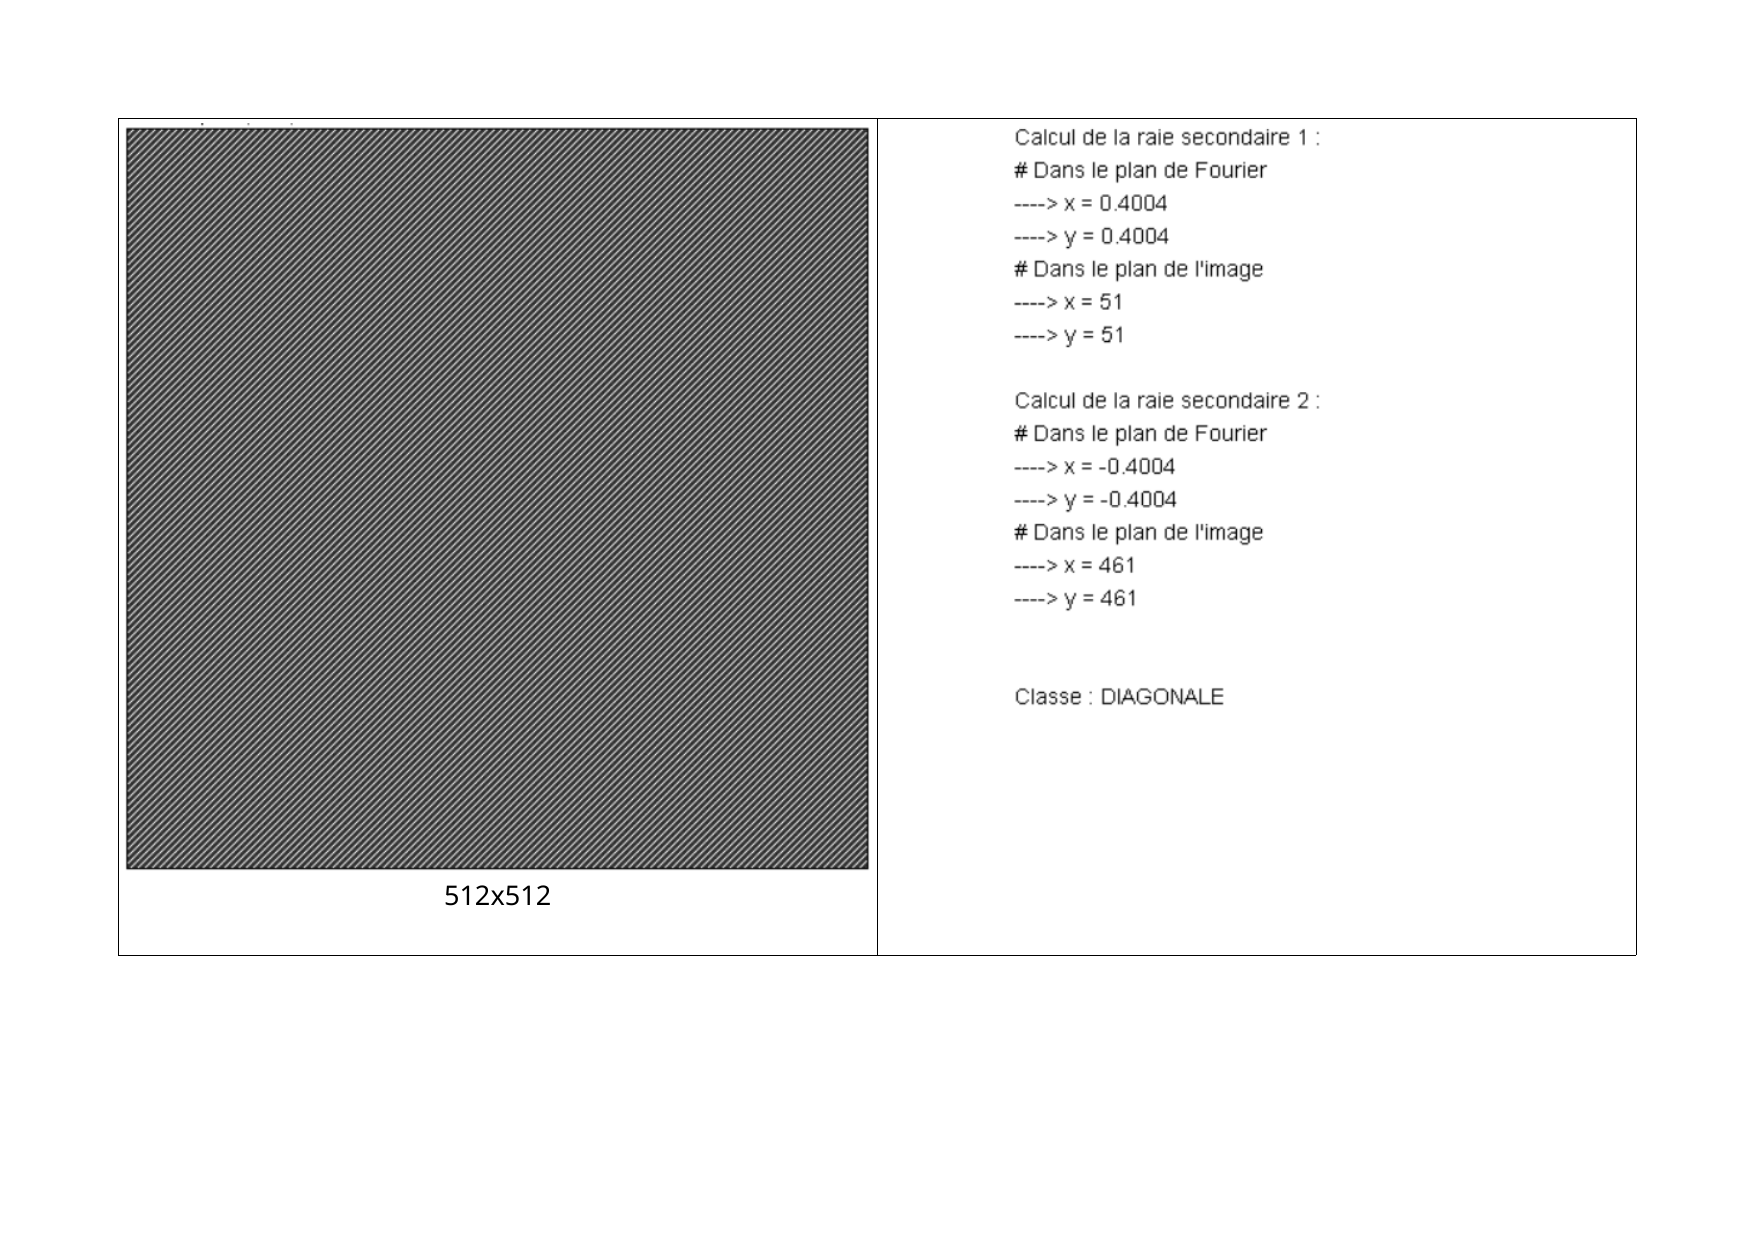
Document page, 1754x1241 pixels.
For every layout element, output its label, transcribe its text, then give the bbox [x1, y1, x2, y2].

table_cell 512x512 [119, 119, 877, 954]
picture [123, 123, 872, 874]
picture [1013, 123, 1499, 727]
table_cell [878, 119, 1636, 954]
